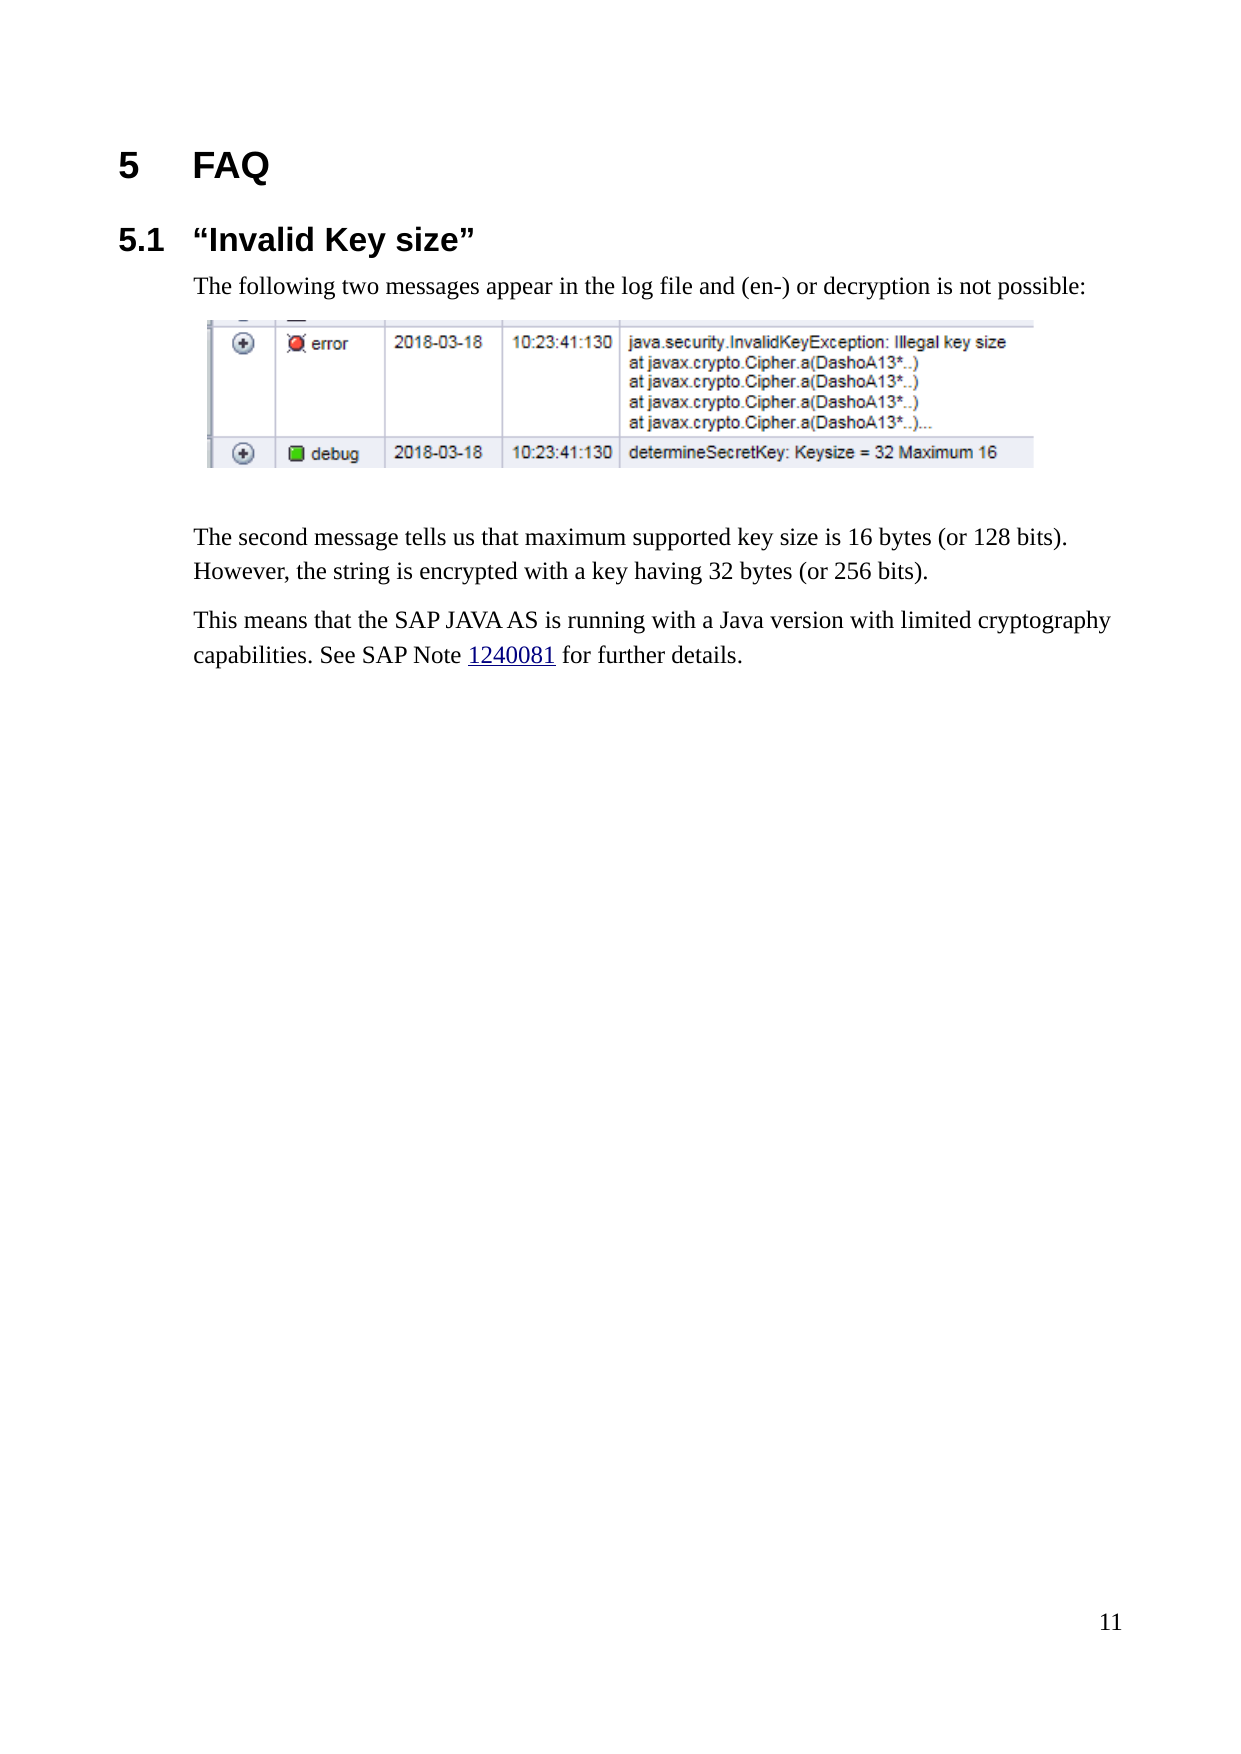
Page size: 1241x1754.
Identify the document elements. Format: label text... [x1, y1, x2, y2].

text This means that the SAP JAVA AS is running with a Java version with limited cryptography capabilities. See SAP Note 1240081 for further details. [193, 606, 1122, 669]
subtitle “Invalid Key size” [118, 220, 1122, 259]
subtitle FAQ [118, 143, 1122, 187]
picture [207, 320, 1034, 468]
text The following two messages appear in the log file and (en-) or decryption is not possible: [193, 271, 1122, 300]
text The second message tells us that maximum supported key size is 16 bytes (or 128 bits). However, the string is encrypted with a key having 32 bytes (or 256 bits). [193, 522, 1122, 585]
